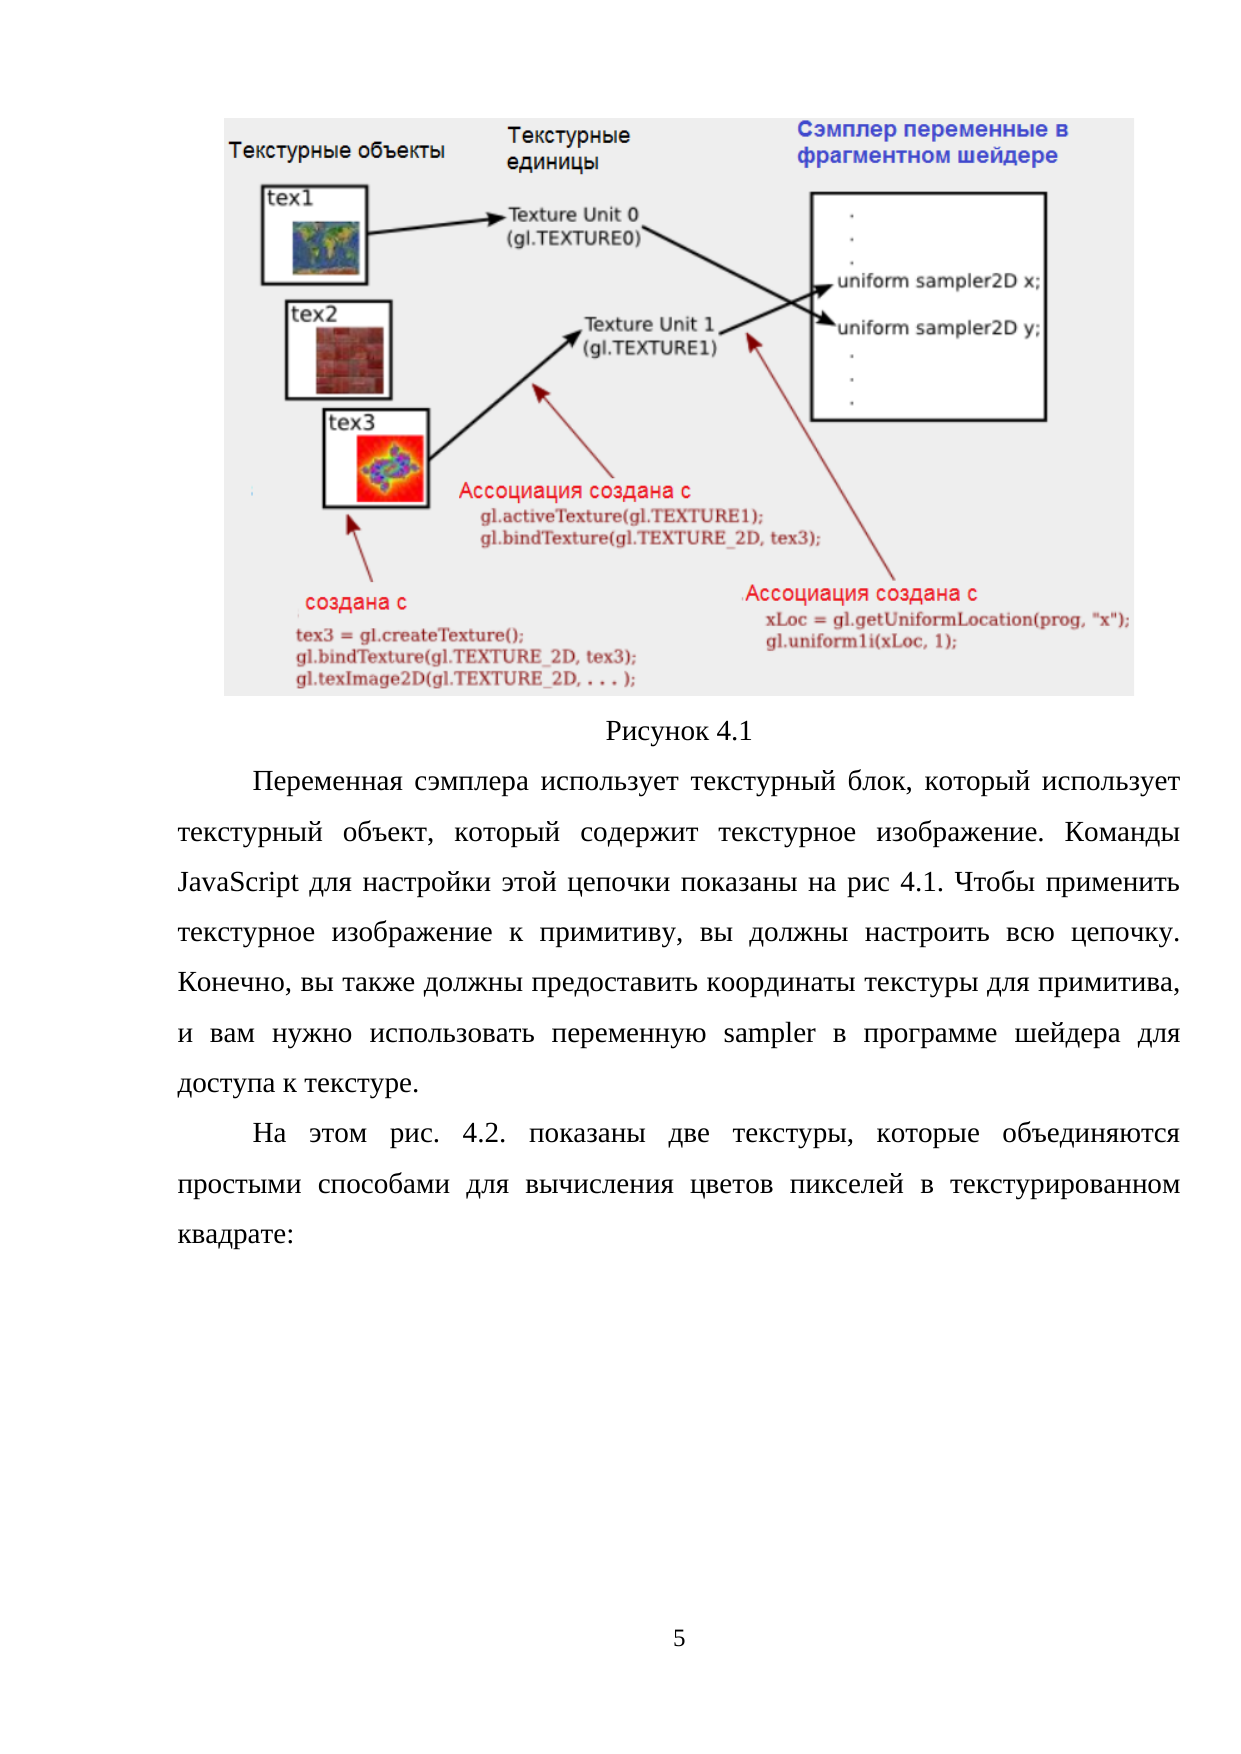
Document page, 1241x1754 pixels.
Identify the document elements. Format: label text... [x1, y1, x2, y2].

picture [224, 118, 1135, 696]
text Рисунок 4.1 [177, 713, 1181, 747]
text На этом рис. 4.2. показаны две текстуры, которые объединяются простыми способами для вычисления цветов пикселей в текстурированном квадрате: [177, 1116, 1181, 1250]
text Переменная сэмплера использует текстурный блок, который использует текстурный объект, который содержит текстурное изображение. Команды JavaScript для настройки этой цепочки показаны на рис 4.1. Чтобы применить текстурное изображение к примитиву, вы должны настроить всю цепочку. Конечно, вы также должны предоставить координаты текстуры для примитива, и вам нужно использовать переменную sampler в программе шейдера для доступа к текстуре. [177, 763, 1181, 1099]
